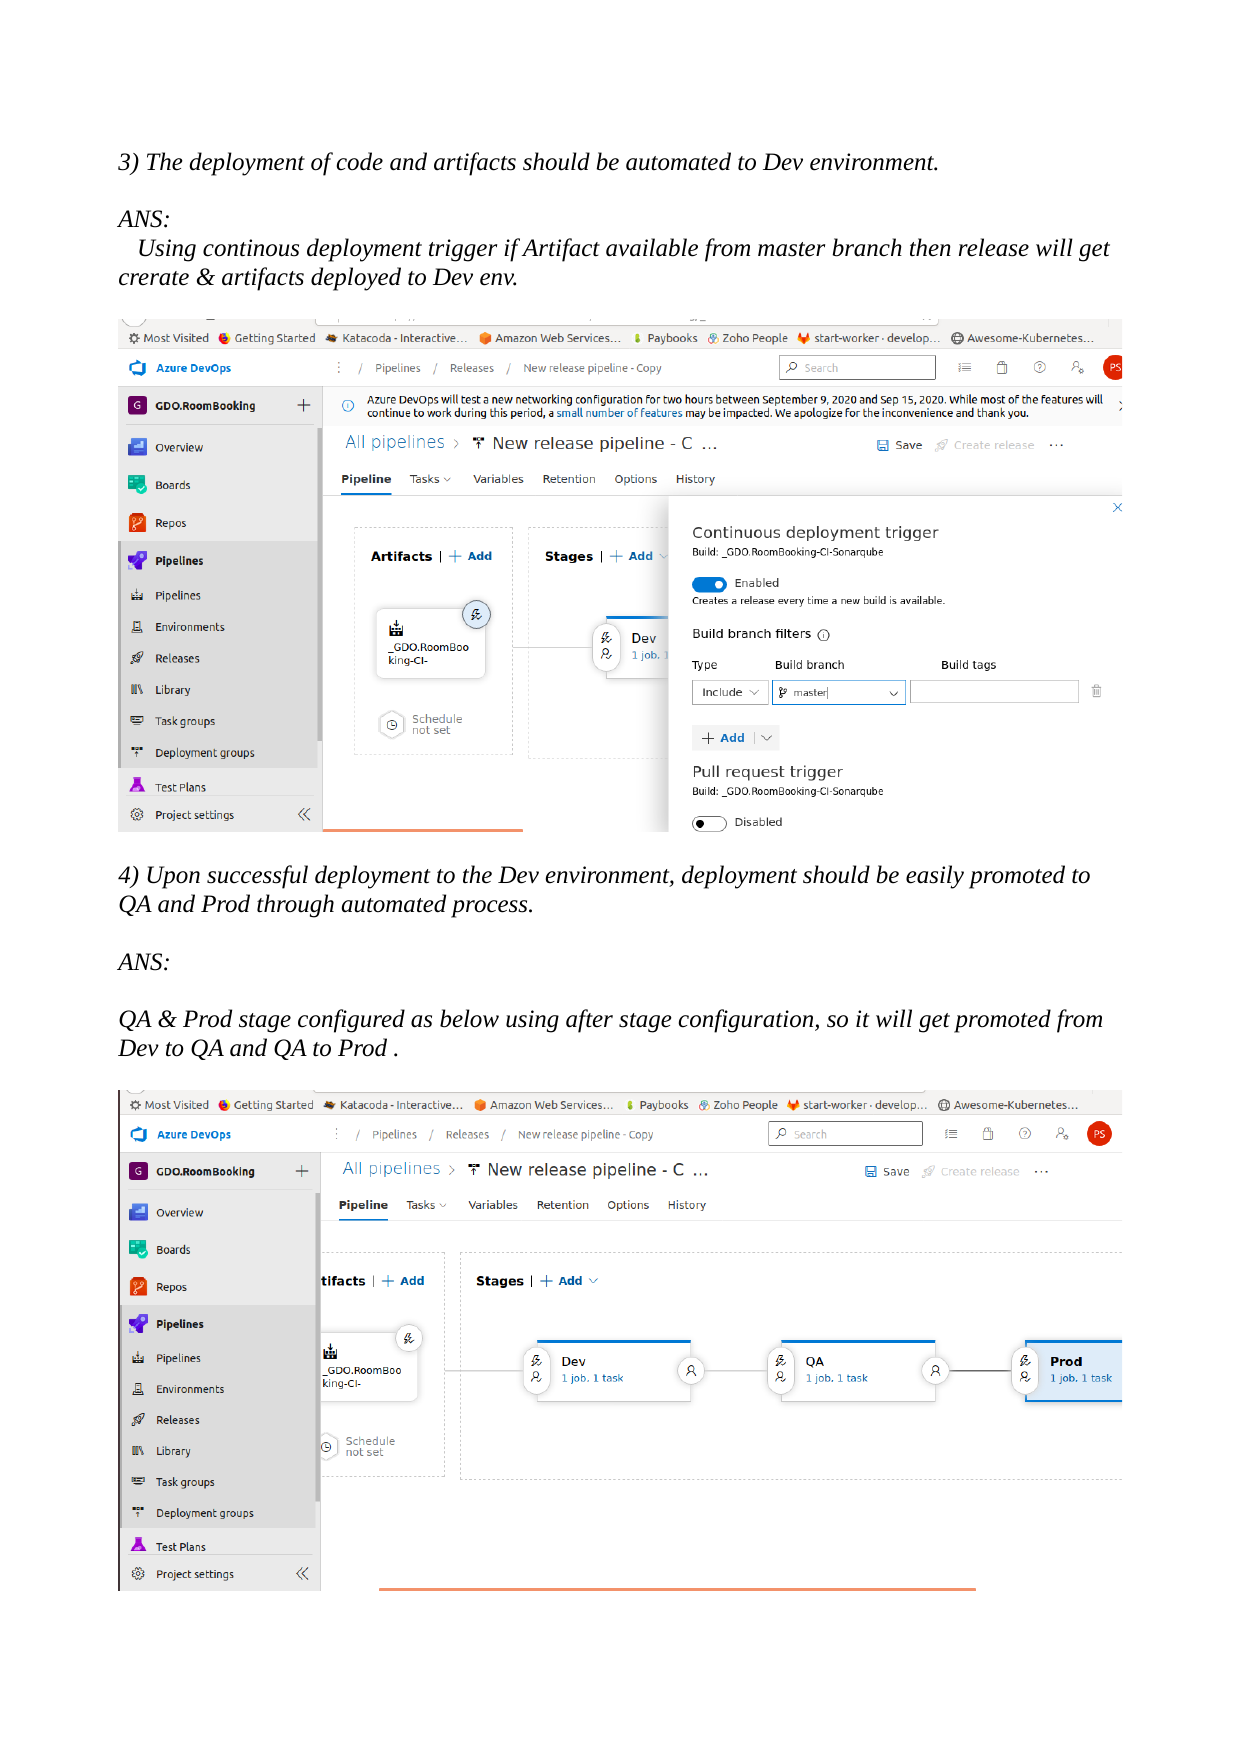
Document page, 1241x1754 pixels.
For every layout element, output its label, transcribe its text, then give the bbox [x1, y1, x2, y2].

text ANS: [118, 204, 1122, 233]
picture [118, 1090, 1123, 1591]
text QA & Prod stage configured as below using after stage configuration, so it will get promoted from Dev to QA and QA to Prod . [118, 1004, 1122, 1062]
text 3) The deployment of code and artifacts should be automated to Dev environment. [118, 147, 1122, 176]
text 4) Upon successful deployment to the Dev environment, deployment should be easily promoted to QA and Prod through automated process. [118, 861, 1122, 918]
picture [118, 319, 1123, 832]
text ANS: [118, 947, 1122, 976]
text Using continous deployment trigger if Artifact available from master branch then release will get crerate & artifacts deployed to Dev env. [118, 233, 1122, 291]
